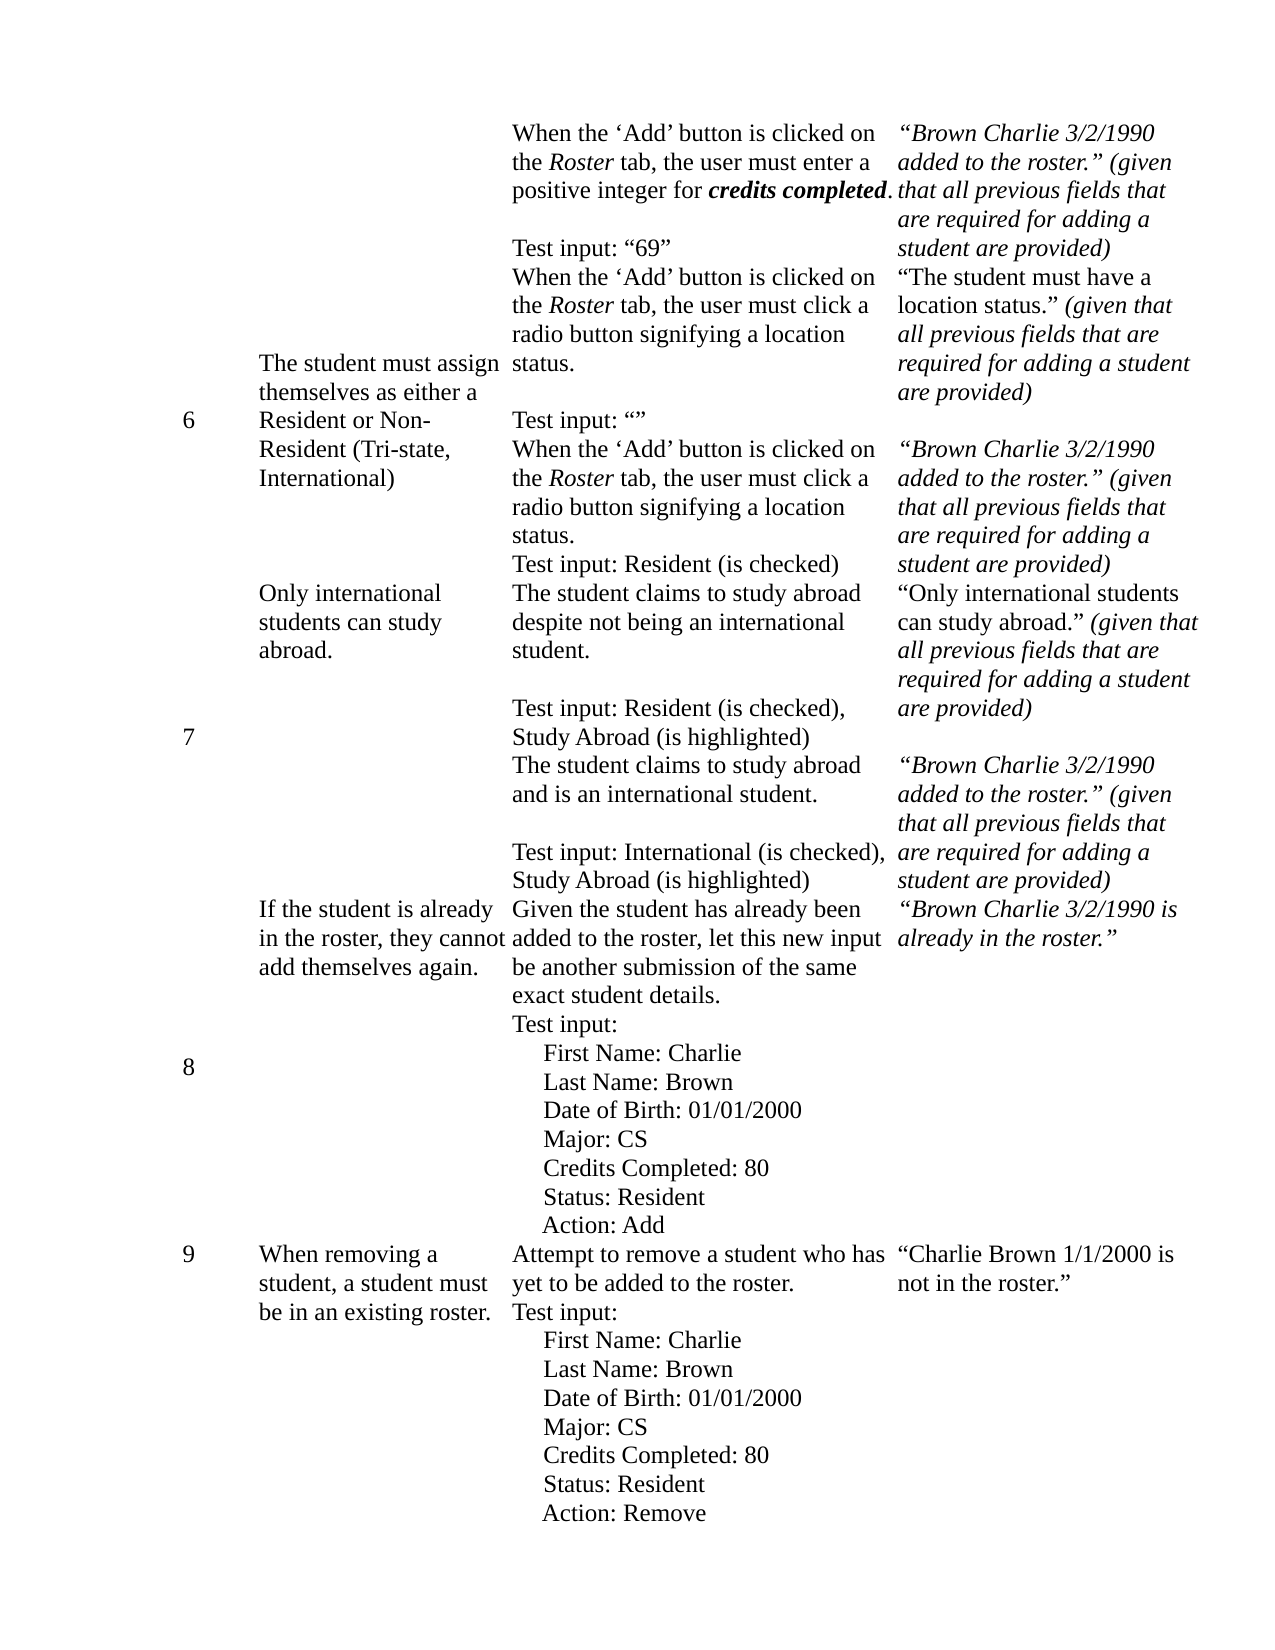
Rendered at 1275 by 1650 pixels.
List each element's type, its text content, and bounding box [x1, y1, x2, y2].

table_cell “Charlie Brown 1/1/2000 is not in the roster.” [897, 1239, 1206, 1527]
table_cell 9 [118, 1239, 259, 1527]
table_cell “Only international students can study abroad.” (given that all previous fields that are required for adding a student are provided) [897, 578, 1206, 751]
table_cell “Brown Charlie 3/2/1990 added to the roster.” (given that all previous fields that are required for adding a student are provided) [897, 751, 1206, 894]
table_cell When the ‘Add’ button is clicked on the Roster tab, the user must click a radio button signifying a location status. Test input: “” [512, 262, 897, 434]
table_cell 7 [118, 578, 259, 894]
table_cell “Brown Charlie 3/2/1990 added to the roster.” (given that all previous fields that are required for adding a student are provided) [897, 434, 1206, 578]
table_cell 8 [118, 894, 259, 1239]
table_cell Attempt to remove a student who has yet to be added to the roster. Test input: First Name: Charlie Last Name: Brown Date of Birth: 01/01/2000 Major: CS Credits Completed: 80 Status: Resident Action: Remove [512, 1239, 897, 1527]
table_cell “Brown Charlie 3/2/1990 added to the roster.” (given that all previous fields that are required for adding a student are provided) [897, 118, 1206, 262]
table_cell When the ‘Add’ button is clicked on the Roster tab, the user must enter a positive integer for credits completed. Test input: “69” [512, 118, 897, 262]
table_cell 6 [118, 262, 259, 578]
table_cell The student claims to study abroad and is an international student. Test input: International (is checked), Study Abroad (is highlighted) [512, 751, 897, 894]
table_cell The student must assign themselves as either a Resident or Non-Resident (Tri-state, International) [259, 262, 512, 578]
table_cell Only international students can study abroad. [259, 578, 512, 894]
table_cell “Brown Charlie 3/2/1990 is already in the roster.” [897, 894, 1206, 1239]
table_cell When removing a student, a student must be in an existing roster. [259, 1239, 512, 1527]
table_cell If the student is already in the roster, they cannot add themselves again. [259, 894, 512, 1239]
table_cell When the ‘Add’ button is clicked on the Roster tab, the user must click a radio button signifying a location status. Test input: Resident (is checked) [512, 434, 897, 578]
table_cell Given the student has already been added to the roster, let this new input be another submission of the same exact student details. Test input: First Name: Charlie Last Name: Brown Date of Birth: 01/01/2000 Major: CS Credits Completed: 80 Status: Resident Action: Add [512, 894, 897, 1239]
table_cell The student claims to study abroad despite not being an international student. Test input: Resident (is checked), Study Abroad (is highlighted) [512, 578, 897, 751]
table_cell “The student must have a location status.” (given that all previous fields that are required for adding a student are provided) [897, 262, 1206, 434]
